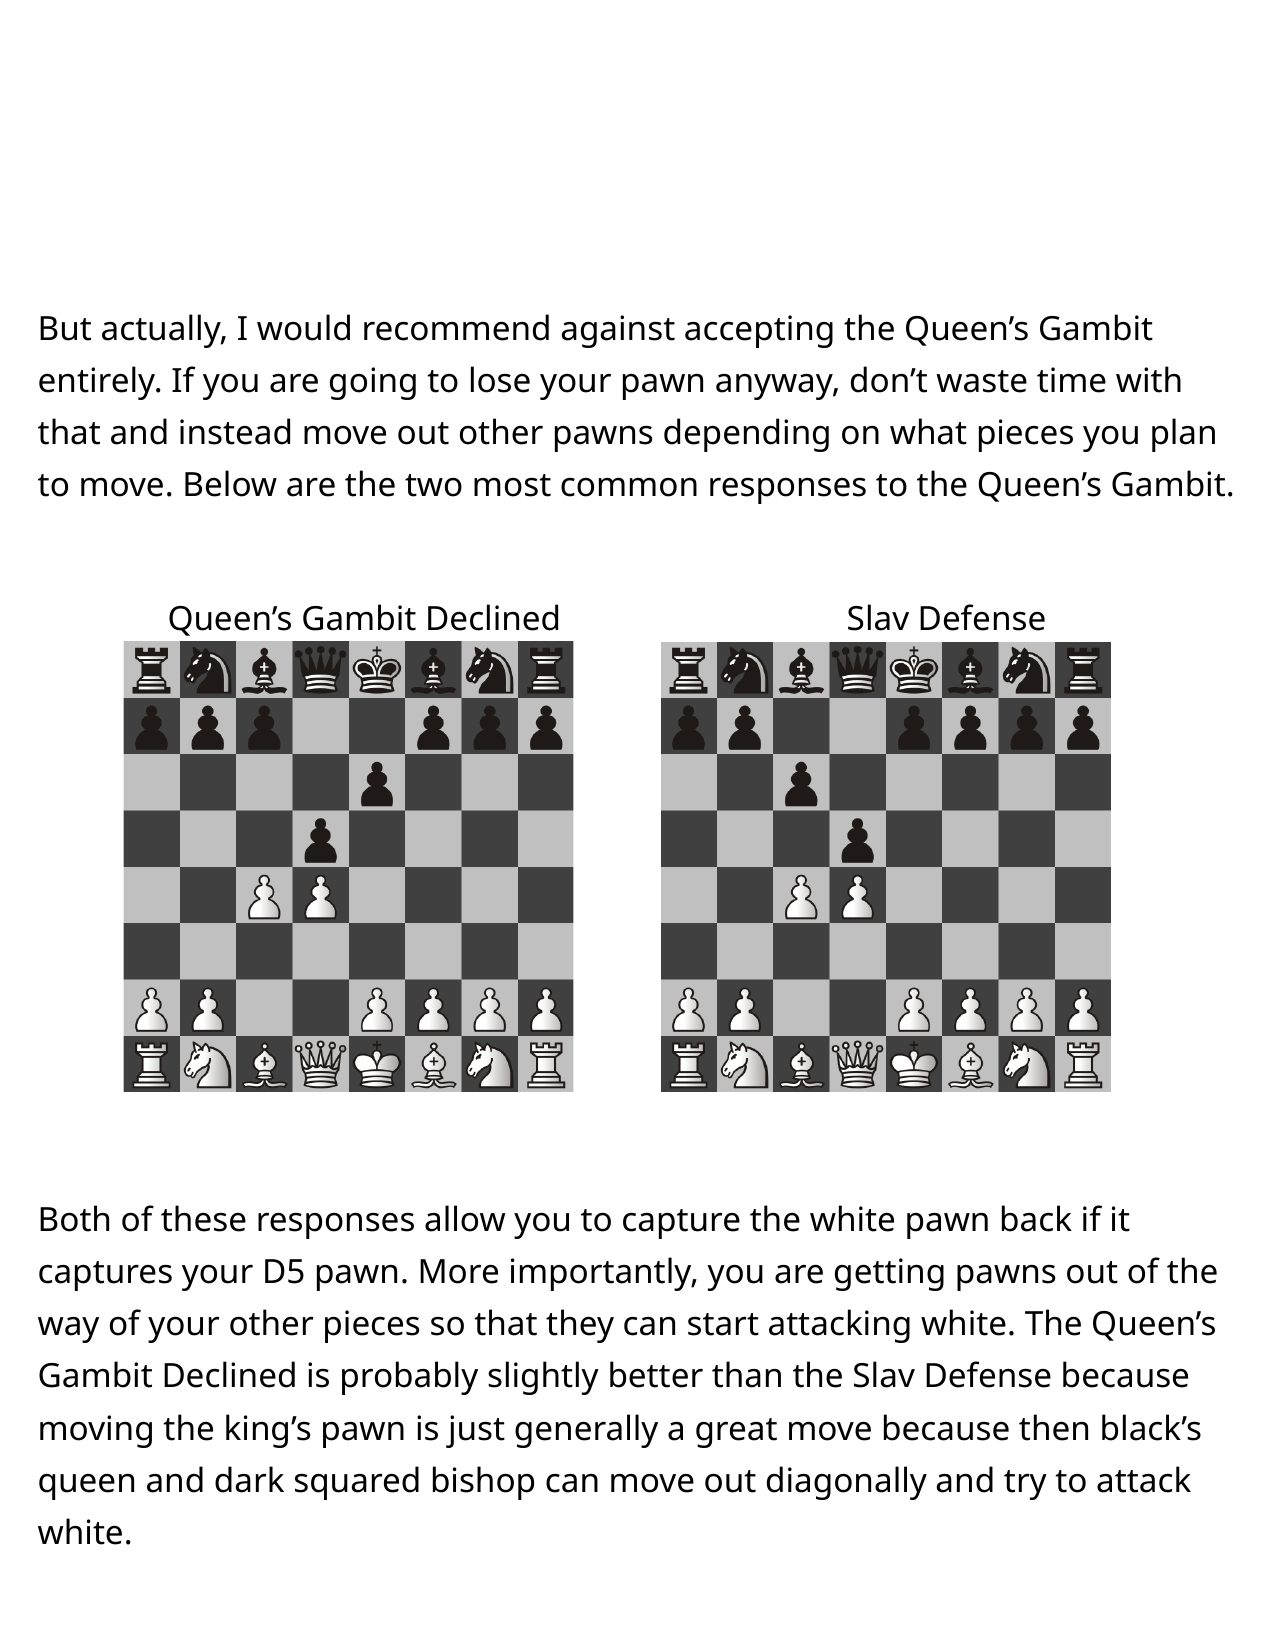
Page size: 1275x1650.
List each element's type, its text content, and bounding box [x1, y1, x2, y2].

picture [123, 641, 574, 1092]
picture [661, 642, 1111, 1092]
text But actually, I would recommend against accepting the Queen’s Gambit entirely. If you are going to lose your pawn anyway, don’t waste time with that and instead move out other pawns depending on what pieces you plan to move. Below are the two most common responses to the Queen’s Gambit. [37, 304, 1237, 507]
text Queen’s Gambit Declined Slav Defense [37, 595, 1237, 640]
text Both of these responses allow you to capture the white pawn back if it captures your D5 pawn. More importantly, you are getting pawns out of the way of your other pieces so that they can start attacking white. The Queen’s Gambit Declined is probably slightly better than the Slav Defense because moving the king’s pawn is just generally a great move because then black’s queen and dark squared bishop can move out diagonally and try to attack white. [37, 1196, 1237, 1554]
